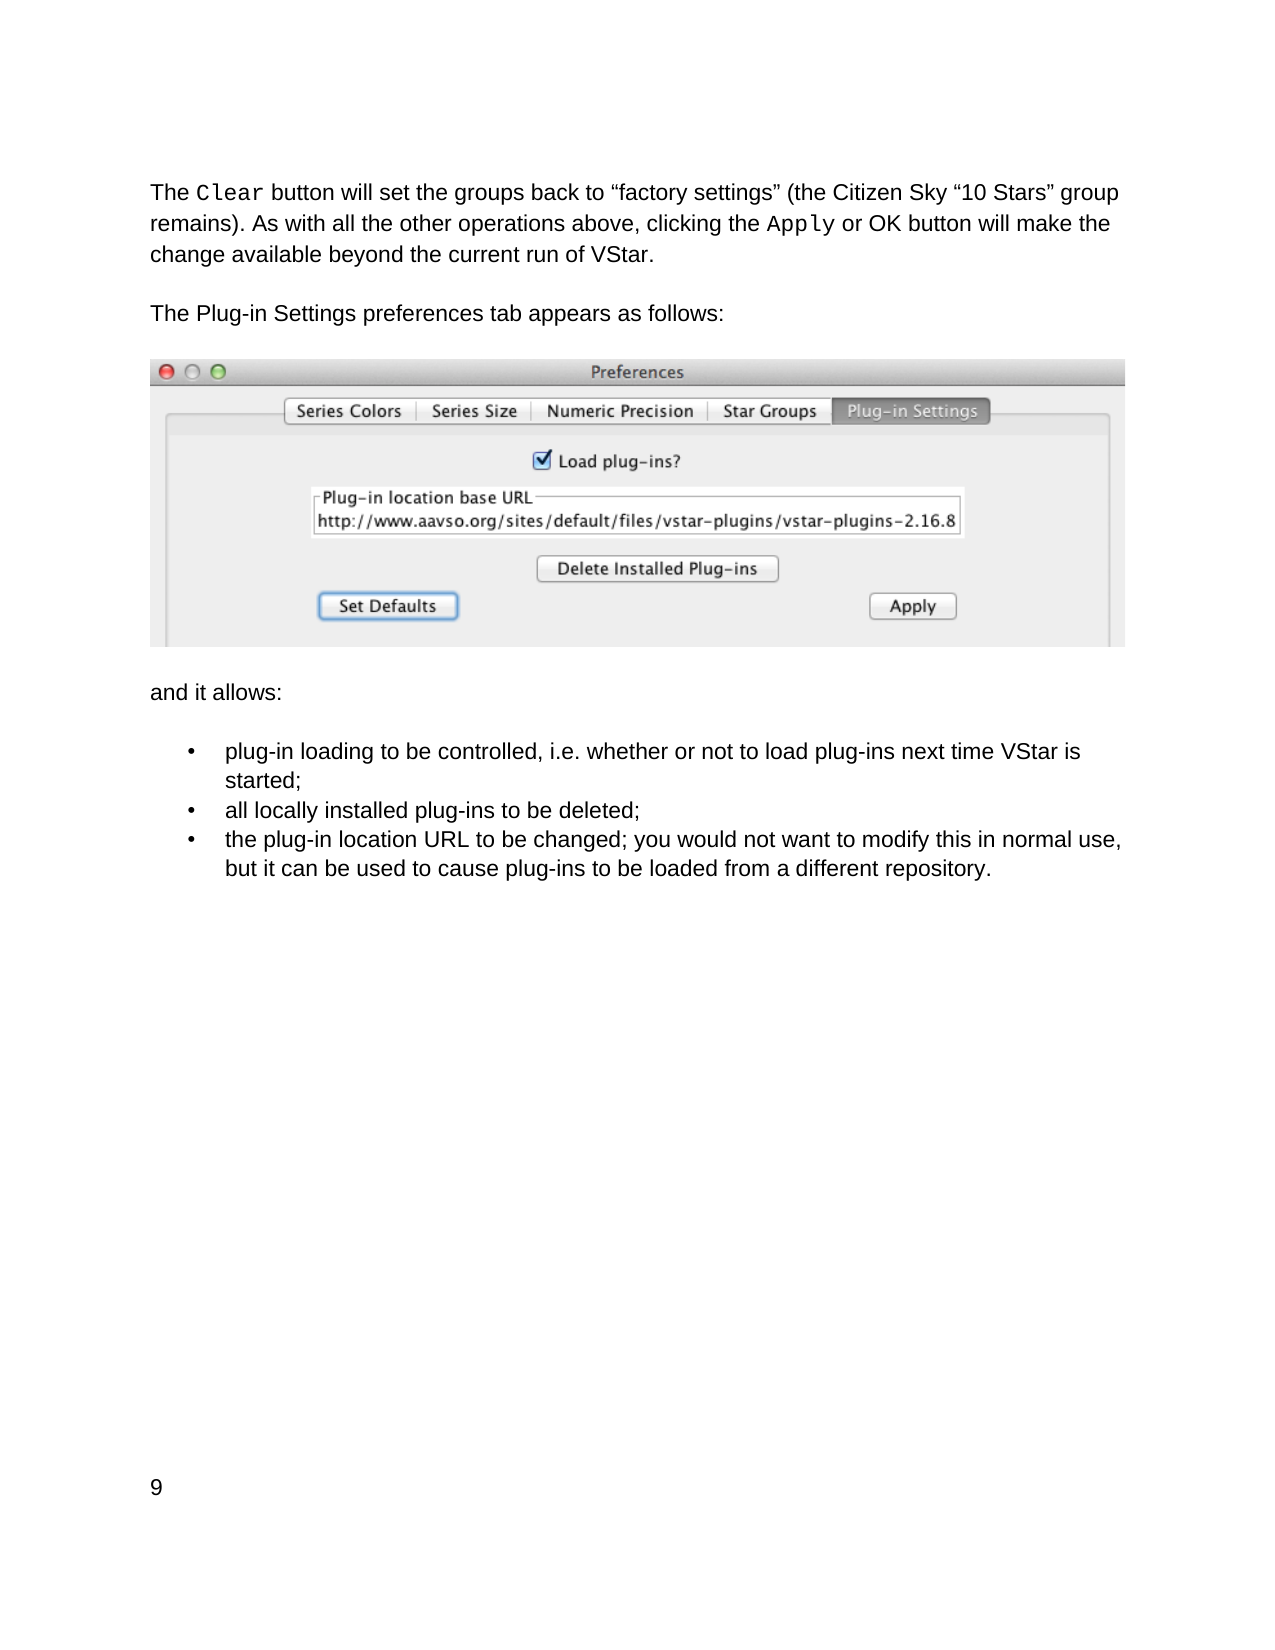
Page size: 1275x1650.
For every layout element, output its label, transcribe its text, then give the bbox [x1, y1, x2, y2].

list all locally installed plug-ins to be deleted; [187, 797, 1125, 823]
picture [150, 359, 1125, 647]
text The Plug-in Settings preferences tab appears as follows: [150, 301, 1125, 327]
list the plug-in location URL to be changed; you would not want to modify this in normal use, but it can be used to cause plug-ins to be loaded from a different repository. [187, 827, 1125, 882]
text and it allows: [150, 680, 1125, 706]
text The Clear button will set the groups back to “factory settings” (the Citizen Sky “10 Stars” group remains). As with all the other operations above, clicking the Apply or OK button will make the change available beyond the current run of VStar. [150, 179, 1125, 268]
list plug-in loading to be controlled, i.e. whether or not to load plug-ins next time VStar is started; [187, 739, 1125, 794]
